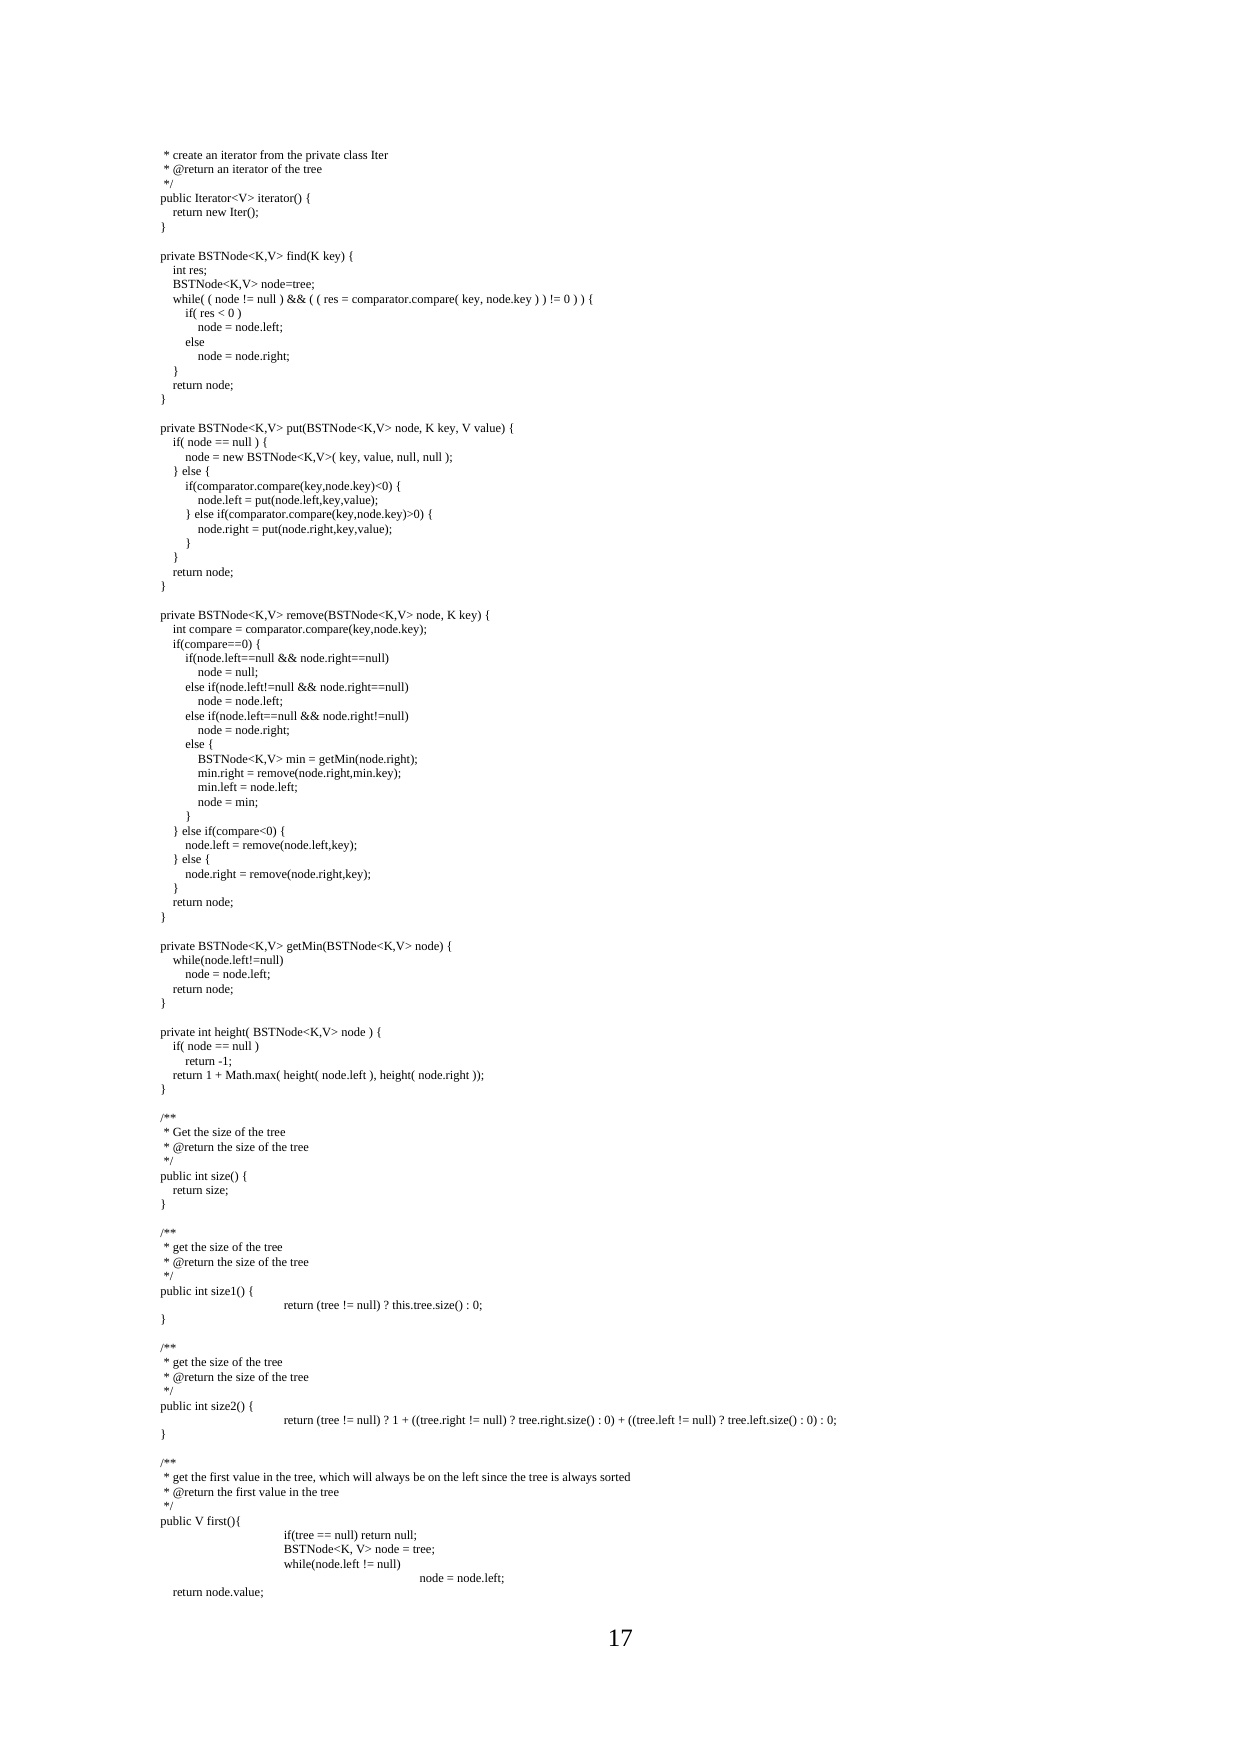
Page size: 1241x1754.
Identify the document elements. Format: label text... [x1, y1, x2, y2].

text } [148, 809, 1093, 823]
text BSTNode<K,V> min = getMin(node.right); [148, 751, 1093, 766]
text else if(node.left==null && node.right!=null) [148, 708, 1093, 723]
text public Iterator<V> iterator() { [148, 191, 1093, 205]
text } [148, 1197, 1093, 1211]
text if( res < 0 ) [148, 306, 1093, 320]
text return new Iter(); [148, 205, 1093, 219]
text if(compare==0) { [148, 636, 1093, 651]
text min.left = node.left; [148, 780, 1093, 794]
text private BSTNode<K,V> put(BSTNode<K,V> node, K key, V value) { [148, 421, 1093, 435]
text node = node.right; [148, 723, 1093, 737]
text } [148, 536, 1093, 550]
text while(node.left!=null) [148, 953, 1093, 967]
text * @return the size of the tree [148, 1139, 1093, 1154]
text } [148, 1312, 1093, 1326]
text int compare = comparator.compare(key,node.key); [148, 622, 1093, 636]
text if(node.left==null && node.right==null) [148, 651, 1093, 665]
text } [148, 996, 1093, 1010]
text node.right = put(node.right,key,value); [148, 521, 1093, 536]
text else [148, 334, 1093, 349]
text return node; [148, 378, 1093, 392]
text } [148, 219, 1093, 234]
text else if(node.left!=null && node.right==null) [148, 679, 1093, 694]
text * get the first value in the tree, which will always be on the left since the tree is always sorted [148, 1470, 1093, 1484]
text return (tree != null) ? this.tree.size() : 0; [148, 1298, 1093, 1312]
text } [148, 881, 1093, 895]
text * @return an iterator of the tree [148, 162, 1093, 176]
text node = node.left; [148, 320, 1093, 334]
text } [148, 909, 1093, 924]
text * @return the size of the tree [148, 1254, 1093, 1269]
text public V first(){ [148, 1513, 1093, 1528]
text */ [148, 1154, 1093, 1168]
text BSTNode<K,V> node=tree; [148, 277, 1093, 291]
text } [148, 1082, 1093, 1096]
text return (tree != null) ? 1 + ((tree.right != null) ? tree.right.size() : 0) + ((tree.left != null) ? tree.left.size() : 0) : 0; [148, 1413, 1093, 1427]
text * create an iterator from the private class Iter [148, 148, 1093, 162]
text /** [148, 1456, 1093, 1470]
text * @return the size of the tree [148, 1369, 1093, 1384]
text } [148, 579, 1093, 593]
text } else { [148, 852, 1093, 866]
text private int height( BSTNode<K,V> node ) { [148, 1024, 1093, 1039]
text * get the size of the tree [148, 1355, 1093, 1369]
text public int size() { [148, 1168, 1093, 1183]
text private BSTNode<K,V> remove(BSTNode<K,V> node, K key) { [148, 608, 1093, 622]
text while(node.left != null) [148, 1556, 1093, 1571]
text */ [148, 1269, 1093, 1283]
text min.right = remove(node.right,min.key); [148, 766, 1093, 780]
text node.left = put(node.left,key,value); [148, 493, 1093, 507]
text node = new BSTNode<K,V>( key, value, null, null ); [148, 449, 1093, 464]
text /** [148, 1226, 1093, 1240]
text return size; [148, 1183, 1093, 1197]
text */ [148, 176, 1093, 191]
text while( ( node != null ) && ( ( res = comparator.compare( key, node.key ) ) != 0 ) ) { [148, 291, 1093, 306]
text return -1; [148, 1053, 1093, 1068]
text node.right = remove(node.right,key); [148, 866, 1093, 881]
text /** [148, 1341, 1093, 1355]
text return node; [148, 981, 1093, 996]
text } [148, 392, 1093, 406]
text node = null; [148, 665, 1093, 679]
text } [148, 1427, 1093, 1441]
text } else { [148, 464, 1093, 478]
text } else if(comparator.compare(key,node.key)>0) { [148, 507, 1093, 521]
text node = node.right; [148, 349, 1093, 363]
text BSTNode<K, V> node = tree; [148, 1542, 1093, 1556]
text if(tree == null) return null; [148, 1528, 1093, 1542]
text int res; [148, 263, 1093, 277]
text * Get the size of the tree [148, 1125, 1093, 1139]
text return node; [148, 564, 1093, 579]
text else { [148, 737, 1093, 751]
text if( node == null ) { [148, 435, 1093, 449]
text /** [148, 1111, 1093, 1125]
text return node.value; [148, 1585, 1093, 1599]
text return 1 + Math.max( height( node.left ), height( node.right )); [148, 1068, 1093, 1082]
text * @return the first value in the tree [148, 1484, 1093, 1499]
text */ [148, 1499, 1093, 1513]
text private BSTNode<K,V> find(K key) { [148, 248, 1093, 263]
text return node; [148, 895, 1093, 909]
text if( node == null ) [148, 1039, 1093, 1053]
text } [148, 363, 1093, 378]
text node.left = remove(node.left,key); [148, 838, 1093, 852]
text if(comparator.compare(key,node.key)<0) { [148, 478, 1093, 493]
text node = node.left; [148, 967, 1093, 981]
text private BSTNode<K,V> getMin(BSTNode<K,V> node) { [148, 938, 1093, 953]
text node = node.left; [148, 694, 1093, 708]
text */ [148, 1384, 1093, 1398]
text node = node.left; [148, 1571, 1093, 1585]
text public int size2() { [148, 1398, 1093, 1413]
text } else if(compare<0) { [148, 823, 1093, 838]
text node = min; [148, 794, 1093, 809]
text public int size1() { [148, 1283, 1093, 1298]
text } [148, 550, 1093, 564]
text * get the size of the tree [148, 1240, 1093, 1254]
